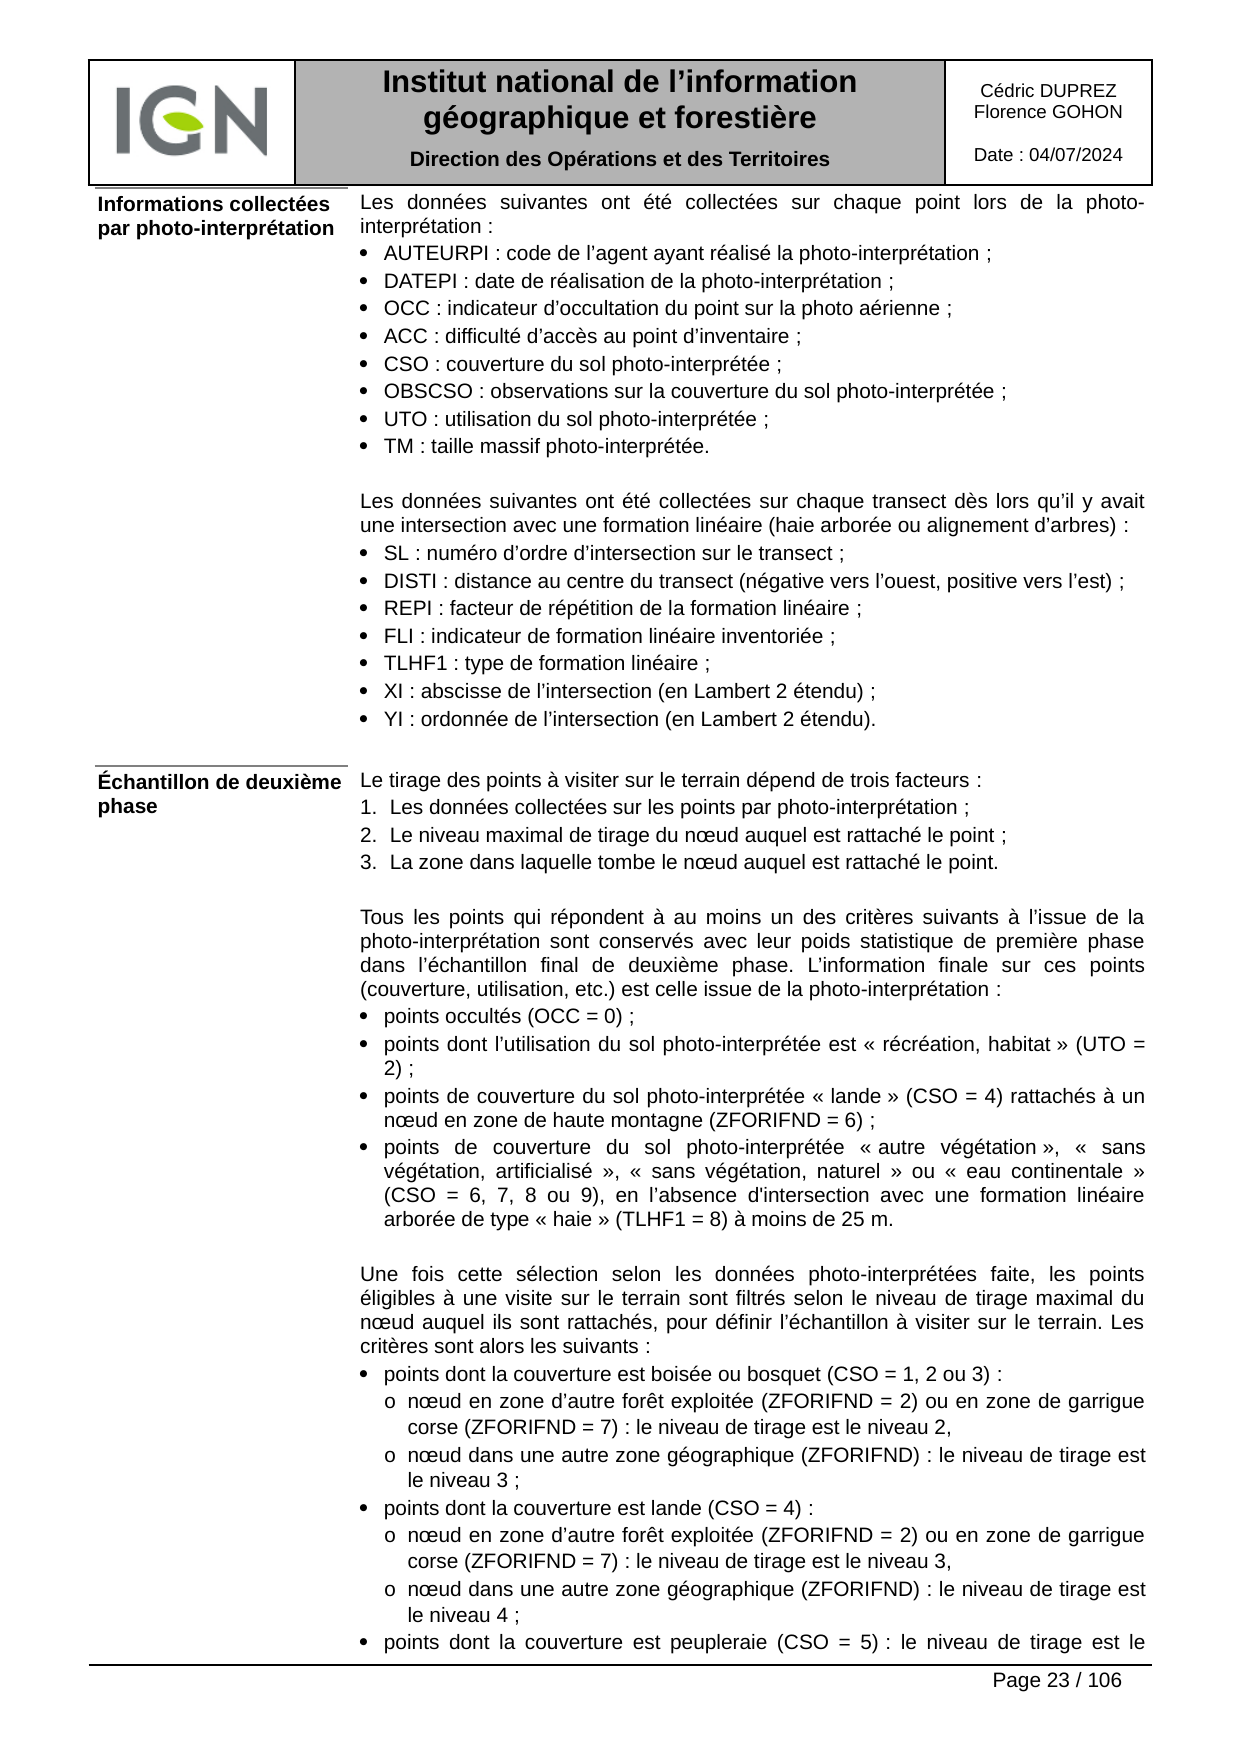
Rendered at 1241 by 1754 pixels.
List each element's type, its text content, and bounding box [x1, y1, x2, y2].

table_cell Échantillon de deuxième phase [89, 764, 354, 1660]
table_cell Le tirage des points à visiter sur le terrain dépend de trois facteurs : Les données collectées sur les points par photo-interprétation ; Le niveau maximal de tirage du nœud auquel est rattaché le point ; La zone dans laquelle tombe le nœud auquel est rattaché le point. Tous les points qui répondent à au moins un des critères suivants à l’issue de la photo-interprétation sont conservés avec leur poids statistique de première phase dans l’échantillon final de deuxième phase. L’information finale sur ces points (couverture, utilisation, etc.) est celle issue de la photo-interprétation : points occultés (OCC = 0) ; points dont l’utilisation du sol photo-interprétée est « récréation, habitat » (UTO = 2) ; points de couverture du sol photo-interprétée « lande » (CSO = 4) rattachés à un nœud en zone de haute montagne (ZFORIFND = 6) ; points de couverture du sol photo-interprétée « autre végétation », « sans végétation, artificialisé », « sans végétation, naturel » ou « eau continentale » (CSO = 6, 7, 8 ou 9), en l’absence d'intersection avec une formation linéaire arborée de type « haie » (TLHF1 = 8) à moins de 25 m. Une fois cette sélection selon les données photo-interprétées faite, les points éligibles à une visite sur le terrain sont filtrés selon le niveau de tirage maximal du nœud auquel ils sont rattachés, pour définir l’échantillon à visiter sur le terrain. Les critères sont alors les suivants : points dont la couverture est boisée ou bosquet (CSO = 1, 2 ou 3) : nœud en zone d’autre forêt exploitée (ZFORIFND = 2) ou en zone de garrigue corse (ZFORIFND = 7) : le niveau de tirage est le niveau 2, nœud dans une autre zone géographique (ZFORIFND) : le niveau de tirage est le niveau 3 ; points dont la couverture est lande (CSO = 4) : nœud en zone d’autre forêt exploitée (ZFORIFND = 2) ou en zone de garrigue corse (ZFORIFND = 7) : le niveau de tirage est le niveau 3, nœud dans une autre zone géographique (ZFORIFND) : le niveau de tirage est le niveau 4 ; points dont la couverture est peupleraie (CSO = 5) : le niveau de tirage est le niveau 2 ; points ayant une autre couverture (CSO = 6, 7, 8 ou 9), en présence d’une formation linéaire arborée de type « haie » intersectée à moins de 25 m du point : le niveau de tirage est le niveau 4. Cas des points supplémentaires en zone populicole : les points supplémentaires (POI$ > 1) rattachés à un nœud en zone populicole (ZPOP = 2) sont exclus de l'échantillon de deuxième phase s'ils n'ont pas une couverture photo-interprétée « peupleraie » (CSO = 5). Tous les points retenus pour une visite sur le terrain après application de ce filtre sur le niveau de tirage sont ajoutés à l’échantillon final de deuxième phase. Leur poids statistique initial (cf ci-après) est égal à 2 élevé à la puissance (niveau de tirage – 1) et divisé, dans les deux cas suivants, par le nombre de points photo-interprétés (non occultés) rattachés au même nœud : points dont la couverture est boisée ou bosquet (CSO = 1, 2 ou 3) ou lande (CSO = 4) en zone de montagne (ZFORIFND = 3 ou 6) ; points dont la couverture est peupleraie (CSO = 5) en zone populicole (ZPOP = 2), [354, 764, 1152, 1660]
picture [91, 62, 293, 180]
table_cell Les données suivantes ont été collectées sur chaque point lors de la photo-interprétation : AUTEURPI : code de l’agent ayant réalisé la photo-interprétation ; DATEPI : date de réalisation de la photo-interprétation ; OCC : indicateur d’occultation du point sur la photo aérienne ; ACC : difficulté d’accès au point d’inventaire ; CSO : couverture du sol photo-interprétée ; OBSCSO : observations sur la couverture du sol photo-interprétée ; UTO : utilisation du sol photo-interprétée ; TM : taille massif photo-interprétée. Les données suivantes ont été collectées sur chaque transect dès lors qu’il y avait une intersection avec une formation linéaire (haie arborée ou alignement d’arbres) : SL : numéro d’ordre d’intersection sur le transect ; DISTI : distance au centre du transect (négative vers l’ouest, positive vers l’est) ; REPI : facteur de répétition de la formation linéaire ; FLI : indicateur de formation linéaire inventoriée ; TLHF1 : type de formation linéaire ; XI : abscisse de l’intersection (en Lambert 2 étendu) ; YI : ordonnée de l’intersection (en Lambert 2 étendu). [354, 186, 1152, 764]
table_cell Informations collectées par photo-interprétation [89, 186, 354, 764]
